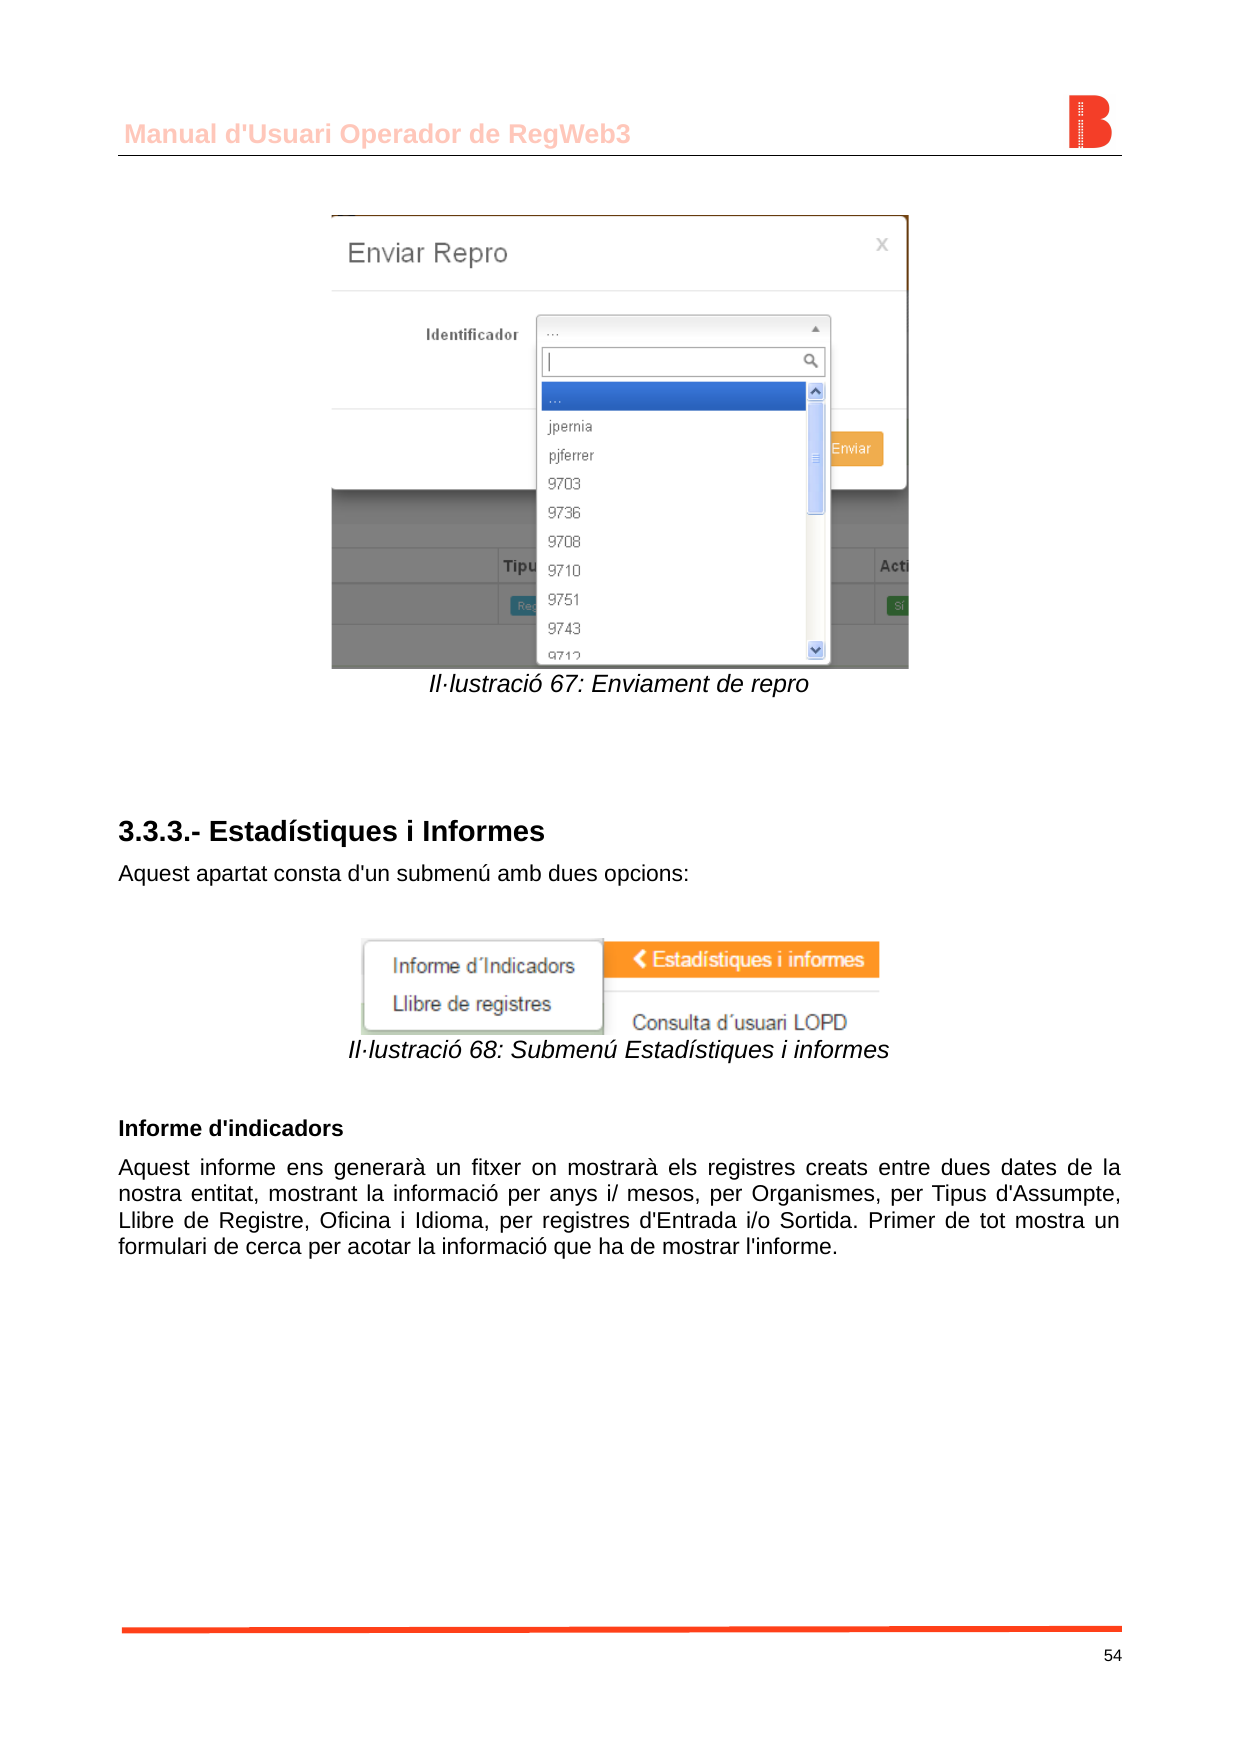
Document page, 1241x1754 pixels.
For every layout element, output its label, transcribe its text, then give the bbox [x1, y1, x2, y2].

subtitle Estadístiques i Informes [118, 814, 1122, 848]
text Il·lustració 67: Enviament de repro [118, 216, 1122, 698]
picture [1063, 94, 1117, 150]
picture [360, 938, 880, 1035]
text Aquest informe ens generarà un fitxer on mostrarà els registres creats entre dues dates de la nostra entitat, mostrant la informació per anys i/ mesos, per Organismes, per Tipus d'Assumpte, Llibre de Registre, Oficina i Idioma, per registres d'Entrada i/o Sortida. Primer de tot mostra un formulari de cerca per acotar la informació que ha de mostrar l'informe. [118, 1154, 1122, 1259]
text Aquest apartat consta d'un submenú amb dues opcions: [118, 860, 1122, 887]
picture [331, 215, 909, 669]
text Informe d'indicadors [118, 1115, 1122, 1141]
text Il·lustració 68: Submenú Estadístiques i informes [118, 951, 1122, 1064]
